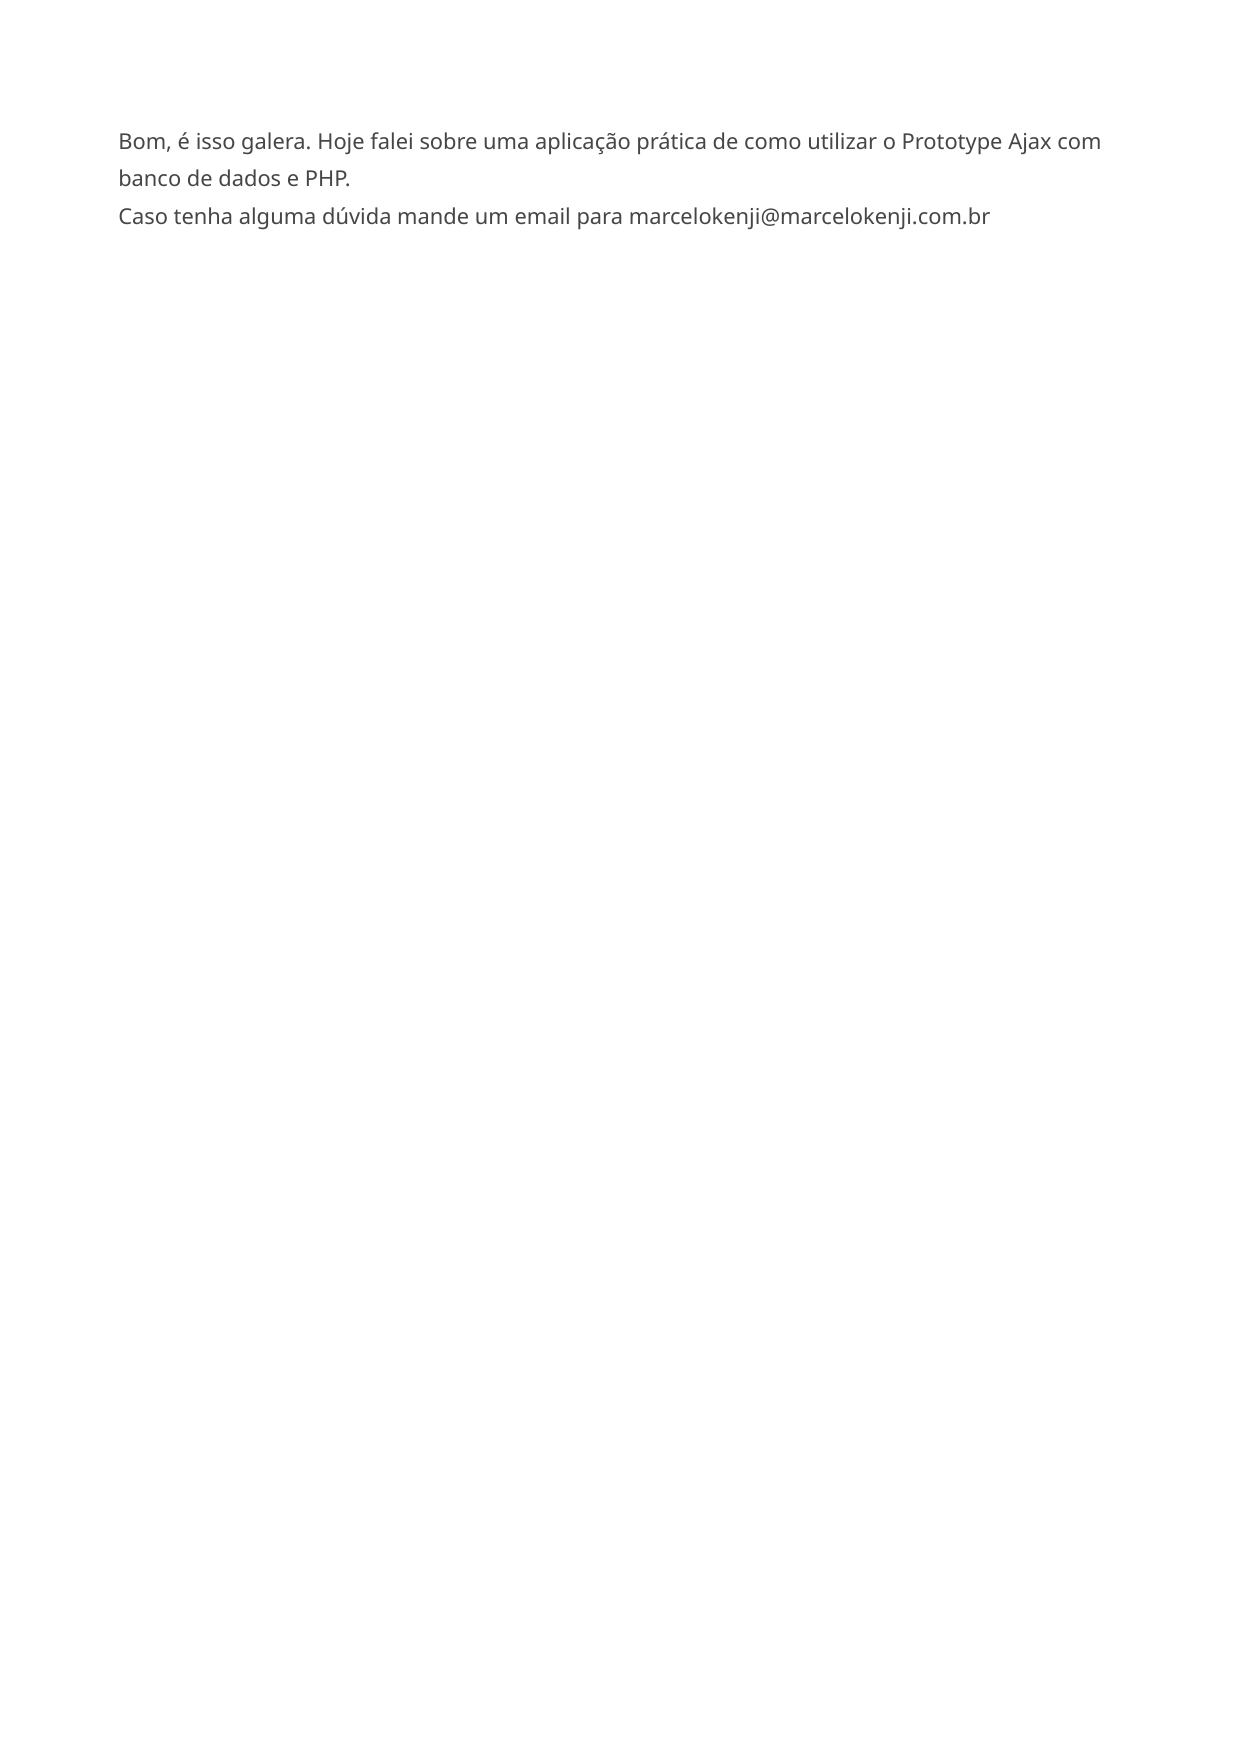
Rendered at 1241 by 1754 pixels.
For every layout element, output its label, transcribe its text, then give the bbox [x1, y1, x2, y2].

text Bom, é isso galera. Hoje falei sobre uma aplicação prática de como utilizar o Prototype Ajax com banco de dados e PHP. Caso tenha alguma dúvida mande um email para marcelokenji@marcelokenji.com.br [118, 118, 1122, 231]
